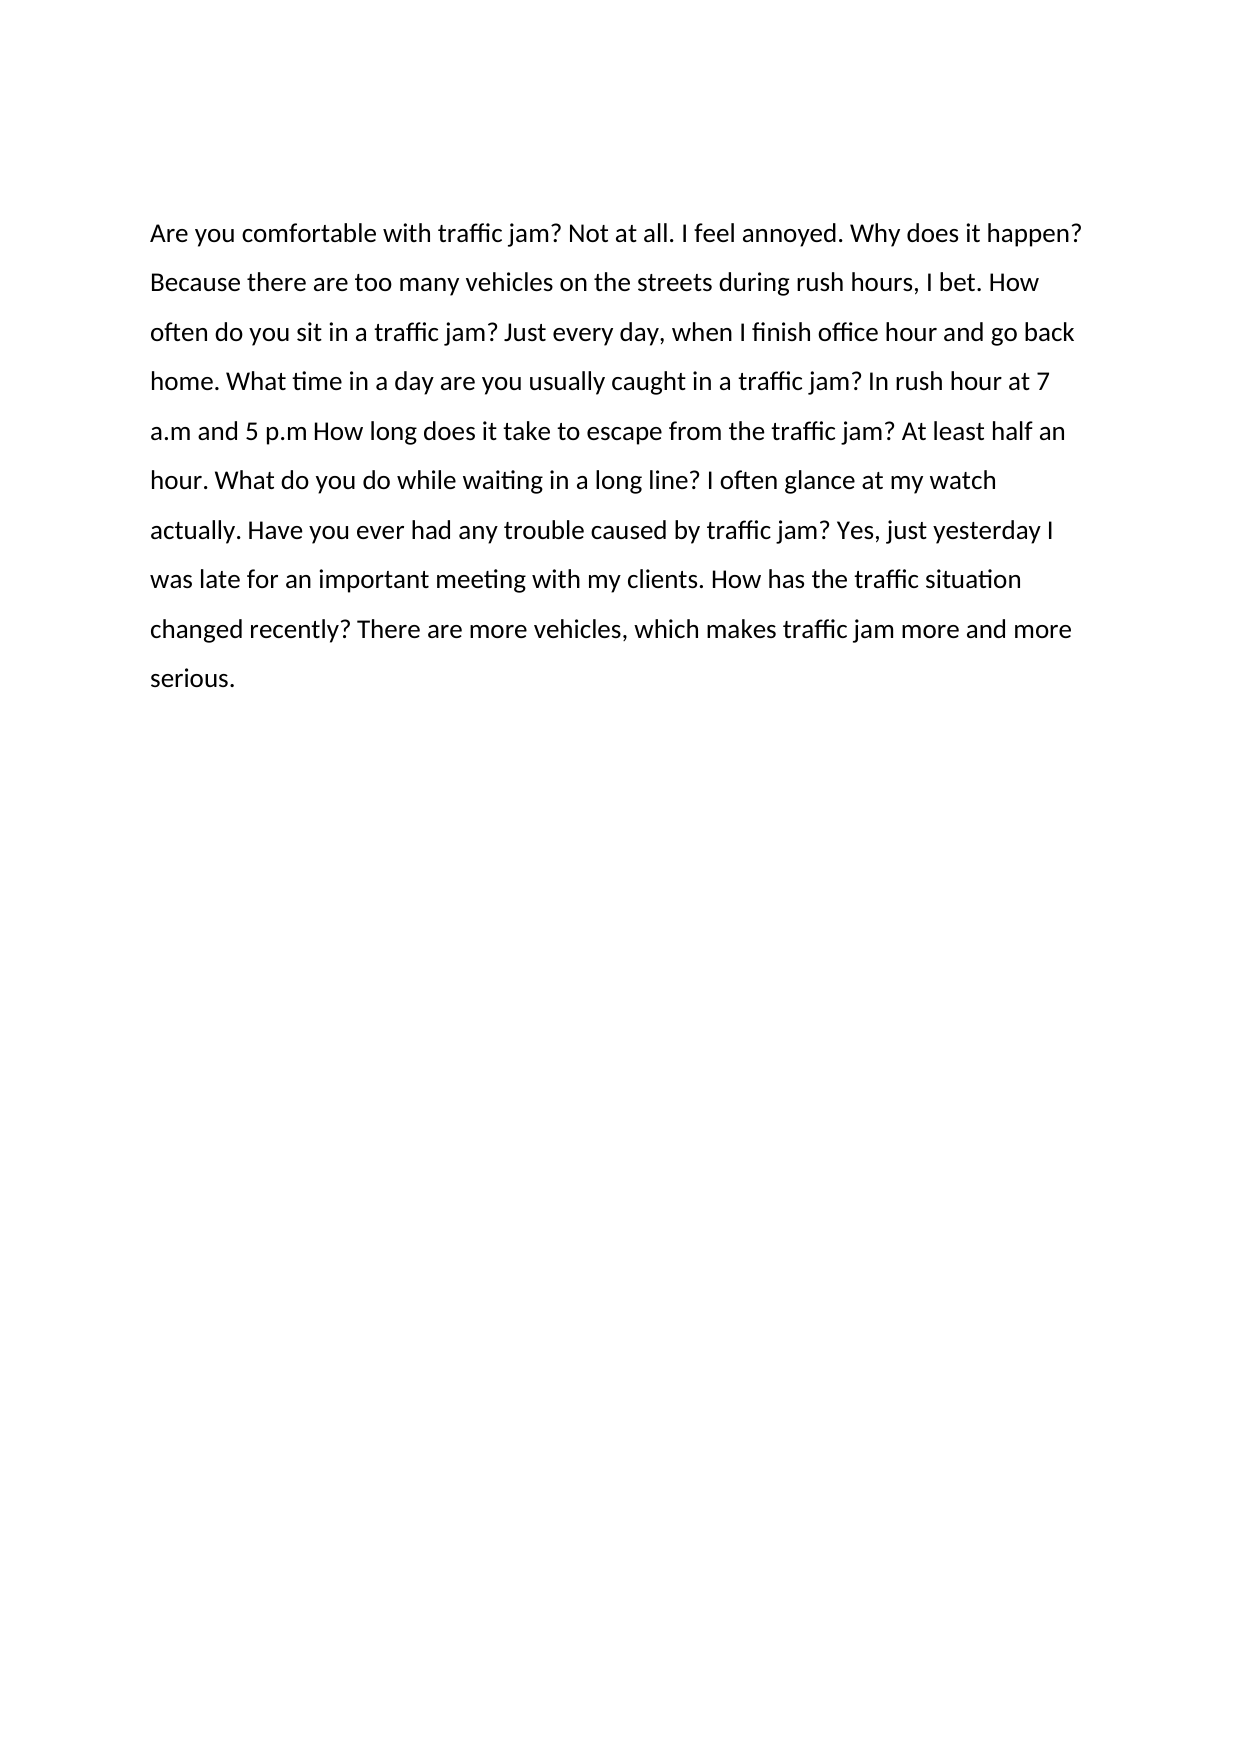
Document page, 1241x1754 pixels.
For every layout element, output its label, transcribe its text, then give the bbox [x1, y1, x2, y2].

text Are you comfortable with traffic jam? Not at all. I feel annoyed. Why does it happen? Because there are too many vehicles on the streets during rush hours, I bet. How often do you sit in a traffic jam? Just every day, when I finish office hour and go back home. What time in a day are you usually caught in a traffic jam? In rush hour at 7 a.m and 5 p.m How long does it take to escape from the traffic jam? At least half an hour. What do you do while waiting in a long line? I often glance at my watch actually. Have you ever had any trouble caused by traffic jam? Yes, just yesterday I was late for an important meeting with my clients. How has the traffic situation changed recently? There are more vehicles, which makes traffic jam more and more serious. [150, 216, 1090, 694]
